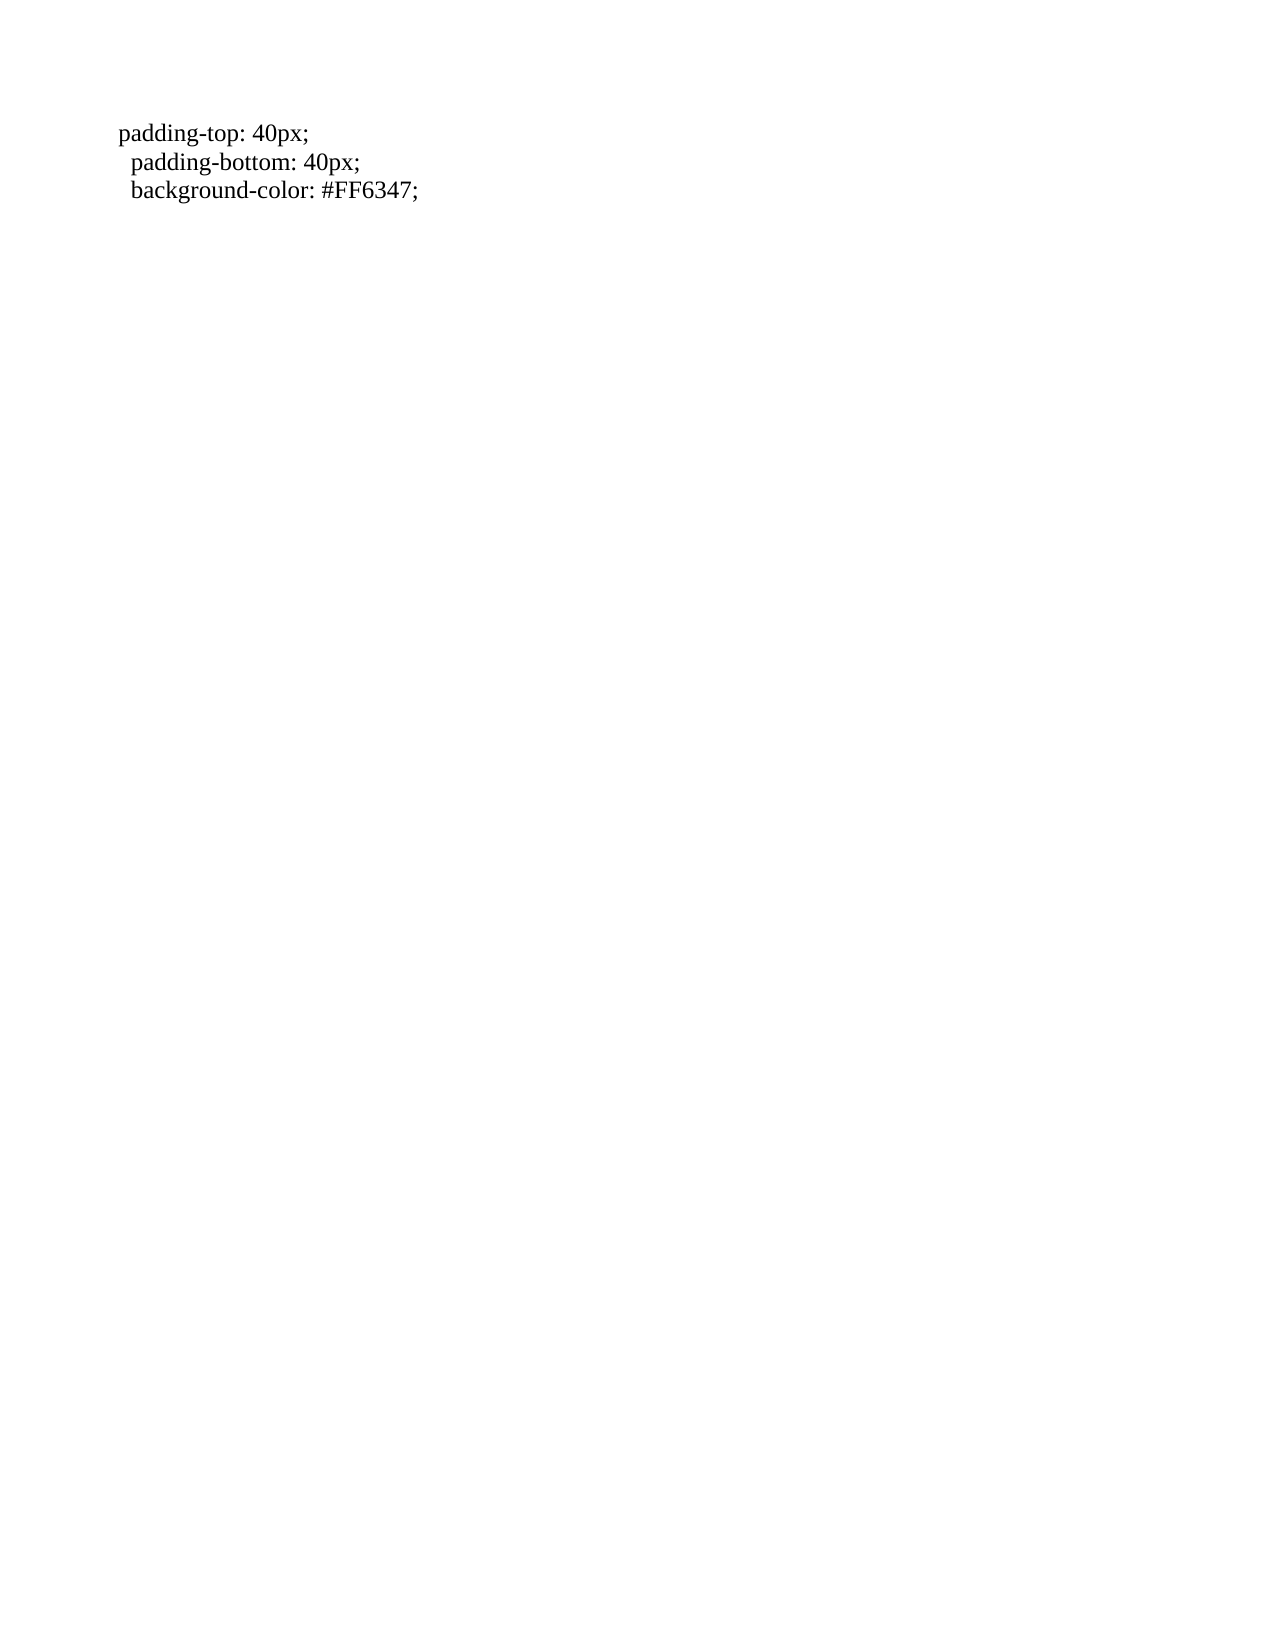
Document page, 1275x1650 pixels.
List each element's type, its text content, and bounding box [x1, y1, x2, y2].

text background-color: #FF6347; [118, 176, 1157, 204]
text padding-top: 40px; [118, 118, 1157, 147]
text padding-bottom: 40px; [118, 147, 1157, 176]
